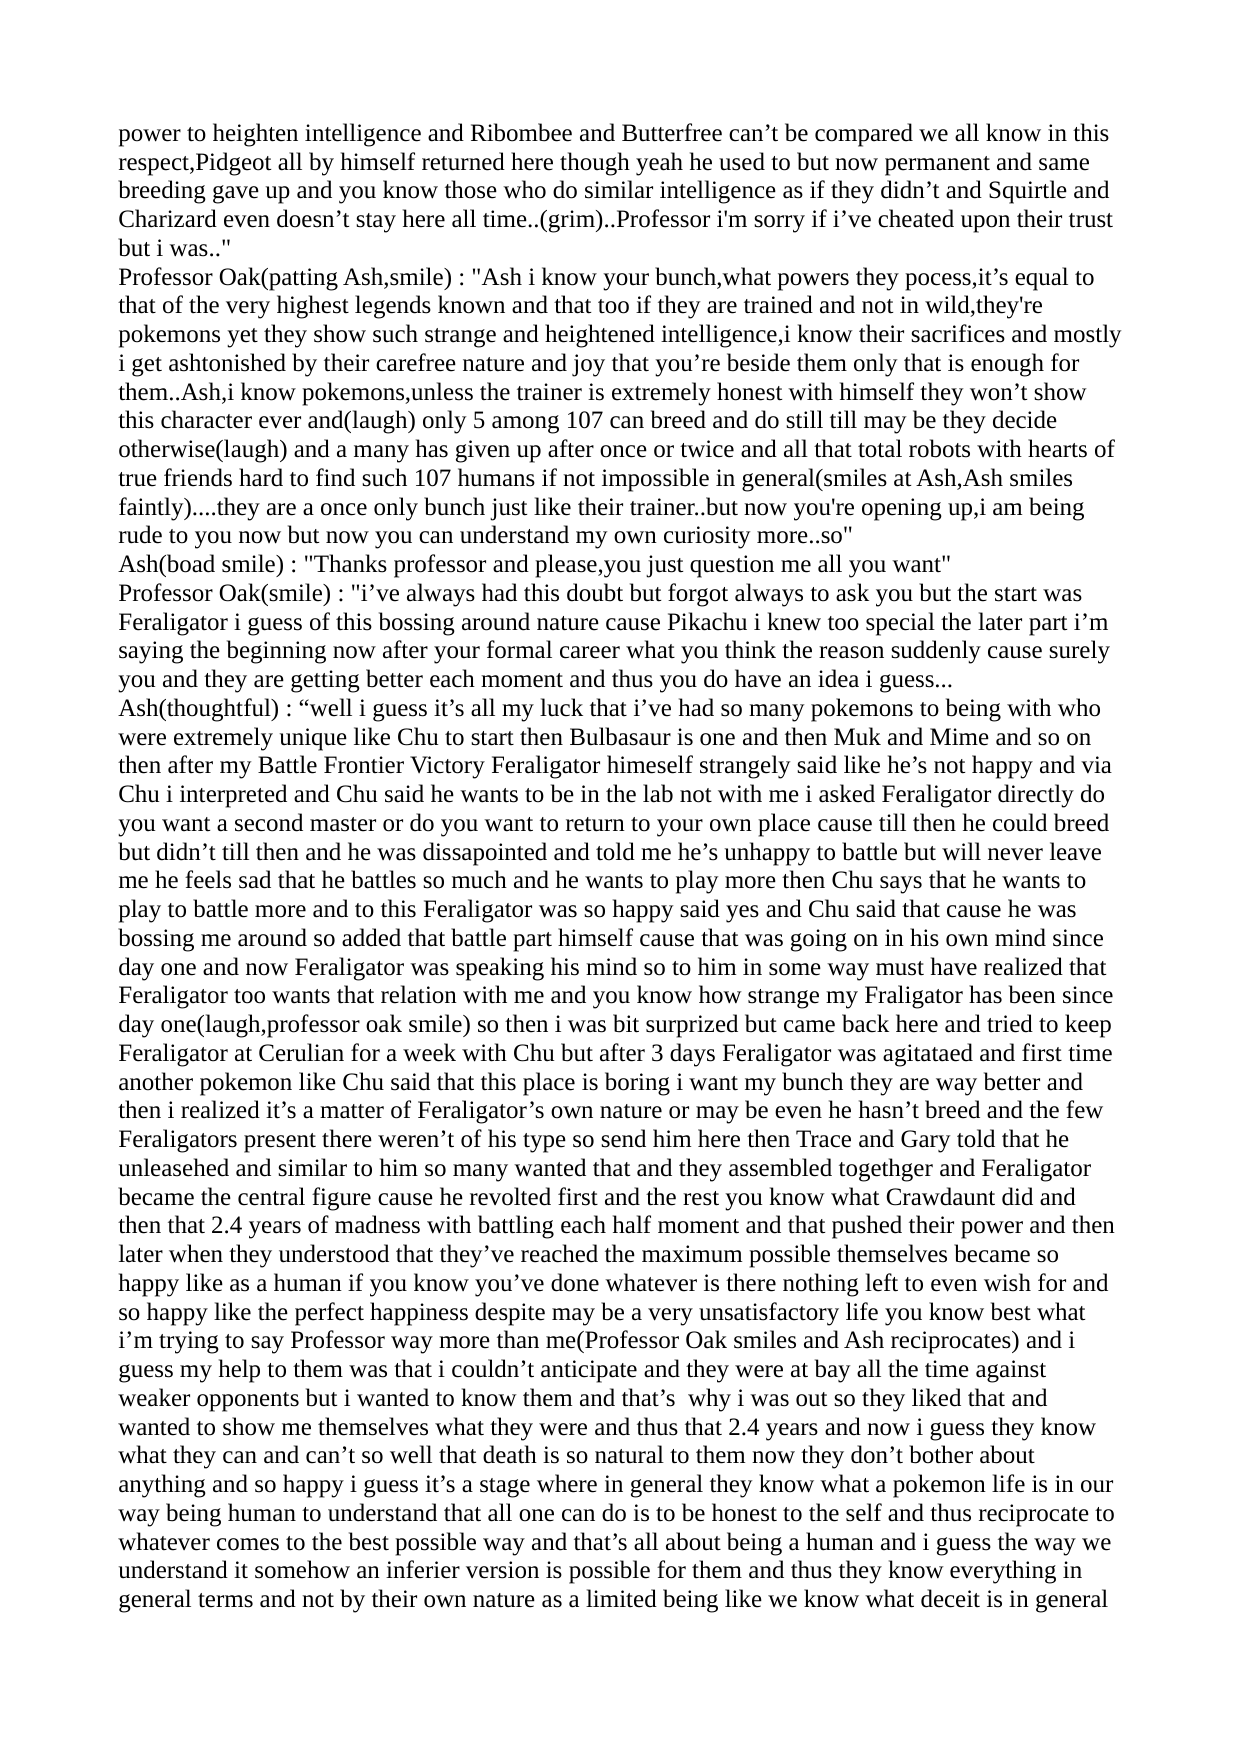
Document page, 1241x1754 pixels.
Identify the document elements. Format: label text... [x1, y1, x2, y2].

text Professor Oak(smile) : "i’ve always had this doubt but forgot always to ask you but the start was Feraligator i guess of this bossing around nature cause Pikachu i knew too special the later part i’m saying the beginning now after your formal career what you think the reason suddenly cause surely you and they are getting better each moment and thus you do have an idea i guess... [118, 578, 1122, 693]
text Professor Oak(patting Ash,smile) : "Ash i know your bunch,what powers they pocess,it’s equal to that of the very highest legends known and that too if they are trained and not in wild,they're pokemons yet they show such strange and heightened intelligence,i know their sacrifices and mostly i get ashtonished by their carefree nature and joy that you’re beside them only that is enough for them..Ash,i know pokemons,unless the trainer is extremely honest with himself they won’t show this character ever and(laugh) only 5 among 107 can breed and do still till may be they decide otherwise(laugh) and a many has given up after once or twice and all that total robots with hearts of true friends hard to find such 107 humans if not impossible in general(smiles at Ash,Ash smiles faintly)....they are a once only bunch just like their trainer..but now you're opening up,i am being rude to you now but now you can understand my own curiosity more..so" [118, 262, 1122, 549]
text Ash(thoughtful) : “well i guess it’s all my luck that i’ve had so many pokemons to being with who were extremely unique like Chu to start then Bulbasaur is one and then Muk and Mime and so on [118, 693, 1122, 751]
text power to heighten intelligence and Ribombee and Butterfree can’t be compared we all know in this respect,Pidgeot all by himself returned here though yeah he used to but now permanent and same breeding gave up and you know those who do similar intelligence as if they didn’t and Squirtle and Charizard even doesn’t stay here all time..(grim)..Professor i'm sorry if i’ve cheated upon their trust but i was.." [118, 118, 1122, 262]
text Ash(boad smile) : "Thanks professor and please,you just question me all you want" [118, 549, 1122, 578]
text then after my Battle Frontier Victory Feraligator himeself strangely said like he’s not happy and via Chu i interpreted and Chu said he wants to be in the lab not with me i asked Feraligator directly do you want a second master or do you want to return to your own place cause till then he could breed but didn’t till then and he was dissapointed and told me he’s unhappy to battle but will never leave me he feels sad that he battles so much and he wants to play more then Chu says that he wants to play to battle more and to this Feraligator was so happy said yes and Chu said that cause he was bossing me around so added that battle part himself cause that was going on in his own mind since day one and now Feraligator was speaking his mind so to him in some way must have realized that Feraligator too wants that relation with me and you know how strange my Fraligator has been since day one(laugh,professor oak smile) so then i was bit surprized but came back here and tried to keep Feraligator at Cerulian for a week with Chu but after 3 days Feraligator was agitataed and first time another pokemon like Chu said that this place is boring i want my bunch they are way better and then i realized it’s a matter of Feraligator’s own nature or may be even he hasn’t breed and the few Feraligators present there weren’t of his type so send him here then Trace and Gary told that he unleasehed and similar to him so many wanted that and they assembled togethger and Feraligator became the central figure cause he revolted first and the rest you know what Crawdaunt did and then that 2.4 years of madness with battling each half moment and that pushed their power and then later when they understood that they’ve reached the maximum possible themselves became so happy like as a human if you know you’ve done whatever is there nothing left to even wish for and so happy like the perfect happiness despite may be a very unsatisfactory life you know best what i’m trying to say Professor way more than me(Professor Oak smiles and Ash reciprocates) and i guess my help to them was that i couldn’t anticipate and they were at bay all the time against weaker opponents but i wanted to know them and that’s why i was out so they liked that and wanted to show me themselves what they were and thus that 2.4 years and now i guess they know what they can and can’t so well that death is so natural to them now they don’t bother about anything and so happy i guess it’s a stage where in general they know what a pokemon life is in our way being human to understand that all one can do is to be honest to the self and thus reciprocate to whatever comes to the best possible way and that’s all about being a human and i guess the way we understand it somehow an inferier version is possible for them and thus they know everything in general terms and not by their own nature as a limited being like we know what deceit is in general [118, 751, 1122, 1613]
